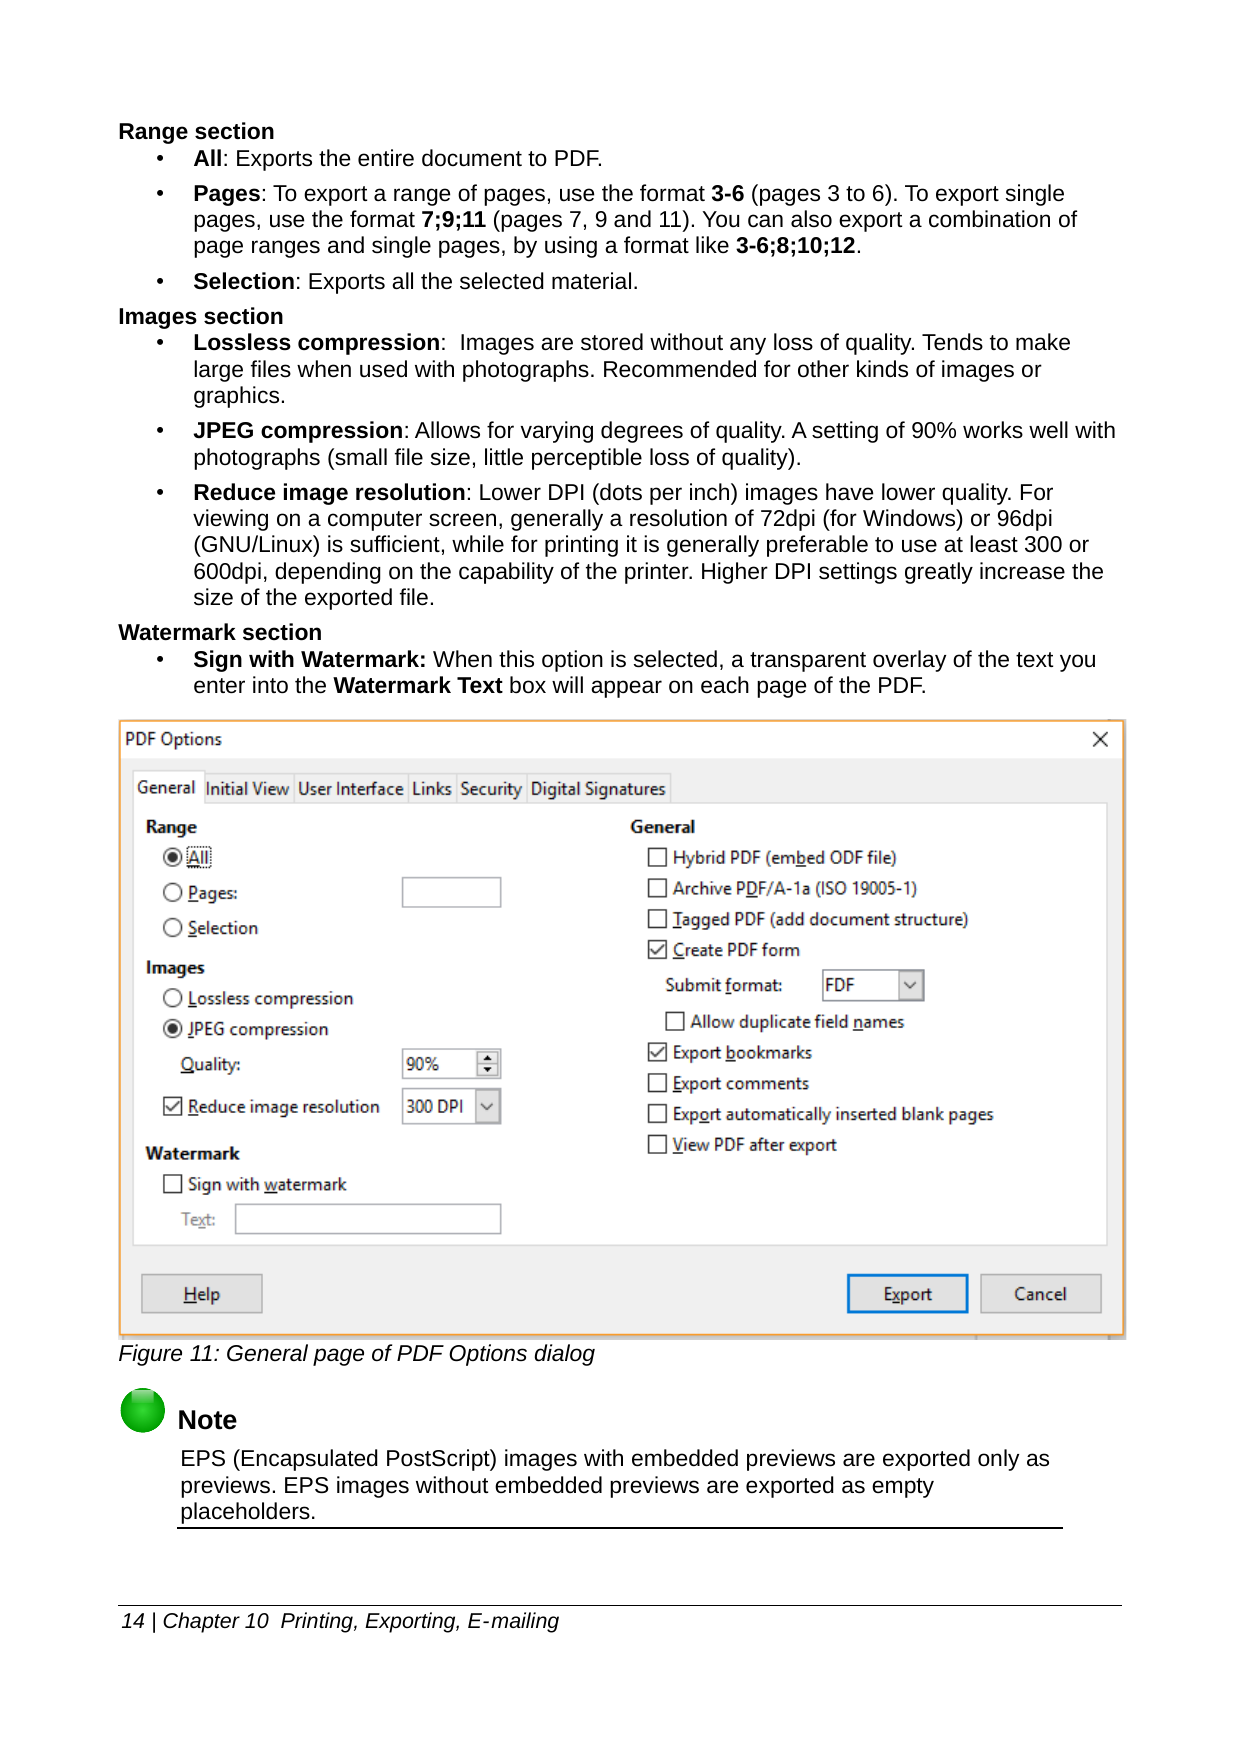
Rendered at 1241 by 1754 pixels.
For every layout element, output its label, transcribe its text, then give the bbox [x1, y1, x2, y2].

text EPS (Encapsulated PostScript) images with embedded previews are exported only as previews. EPS images without embedded previews are exported as empty placeholders. [177, 1442, 1063, 1527]
list Reduce image resolution: Lower DPI (dots per inch) images have lower quality. For viewing on a computer screen, generally a resolution of 72dpi (for Windows) or 96dpi (GNU/Linux) is sufficient, while for printing it is generally preferable to use at least 300 or 600dpi, depending on the capability of the printer. Higher DPI settings greatly increase the size of the exported file. [156, 479, 1122, 610]
text Watermark section [118, 619, 1122, 646]
list All: Exports the entire document to PDF. [156, 144, 1122, 171]
list Selection: Exports all the selected material. [156, 268, 1122, 294]
list Pages: To export a range of pages, use the format 3-6 (pages 3 to 6). To export single pages, use the format 7;9;11 (pages 7, 9 and 11). You can also export a combination of page ranges and single pages, by using a format like 3-6;8;10;12. [156, 180, 1122, 259]
text Images section [118, 303, 1122, 329]
list Sign with Watermark: When this option is selected, a transparent overlay of the text you enter into the Watermark Text box will appear on each page of the PDF. [156, 646, 1122, 698]
picture [118, 719, 1127, 1340]
list Lossless compression: Images are stored without any loss of quality. Tends to make large files when used with photographs. Recommended for other kinds of images or graphics. [156, 329, 1122, 408]
list JPEG compression: Allows for varying degrees of quality. A setting of 90% works well with photographs (small file size, little perceptible loss of quality). [156, 417, 1122, 470]
text Figure 11: General page of PDF Options dialog [118, 1340, 1127, 1366]
text Range section [118, 118, 1122, 144]
subtitle Note [118, 1386, 1122, 1435]
